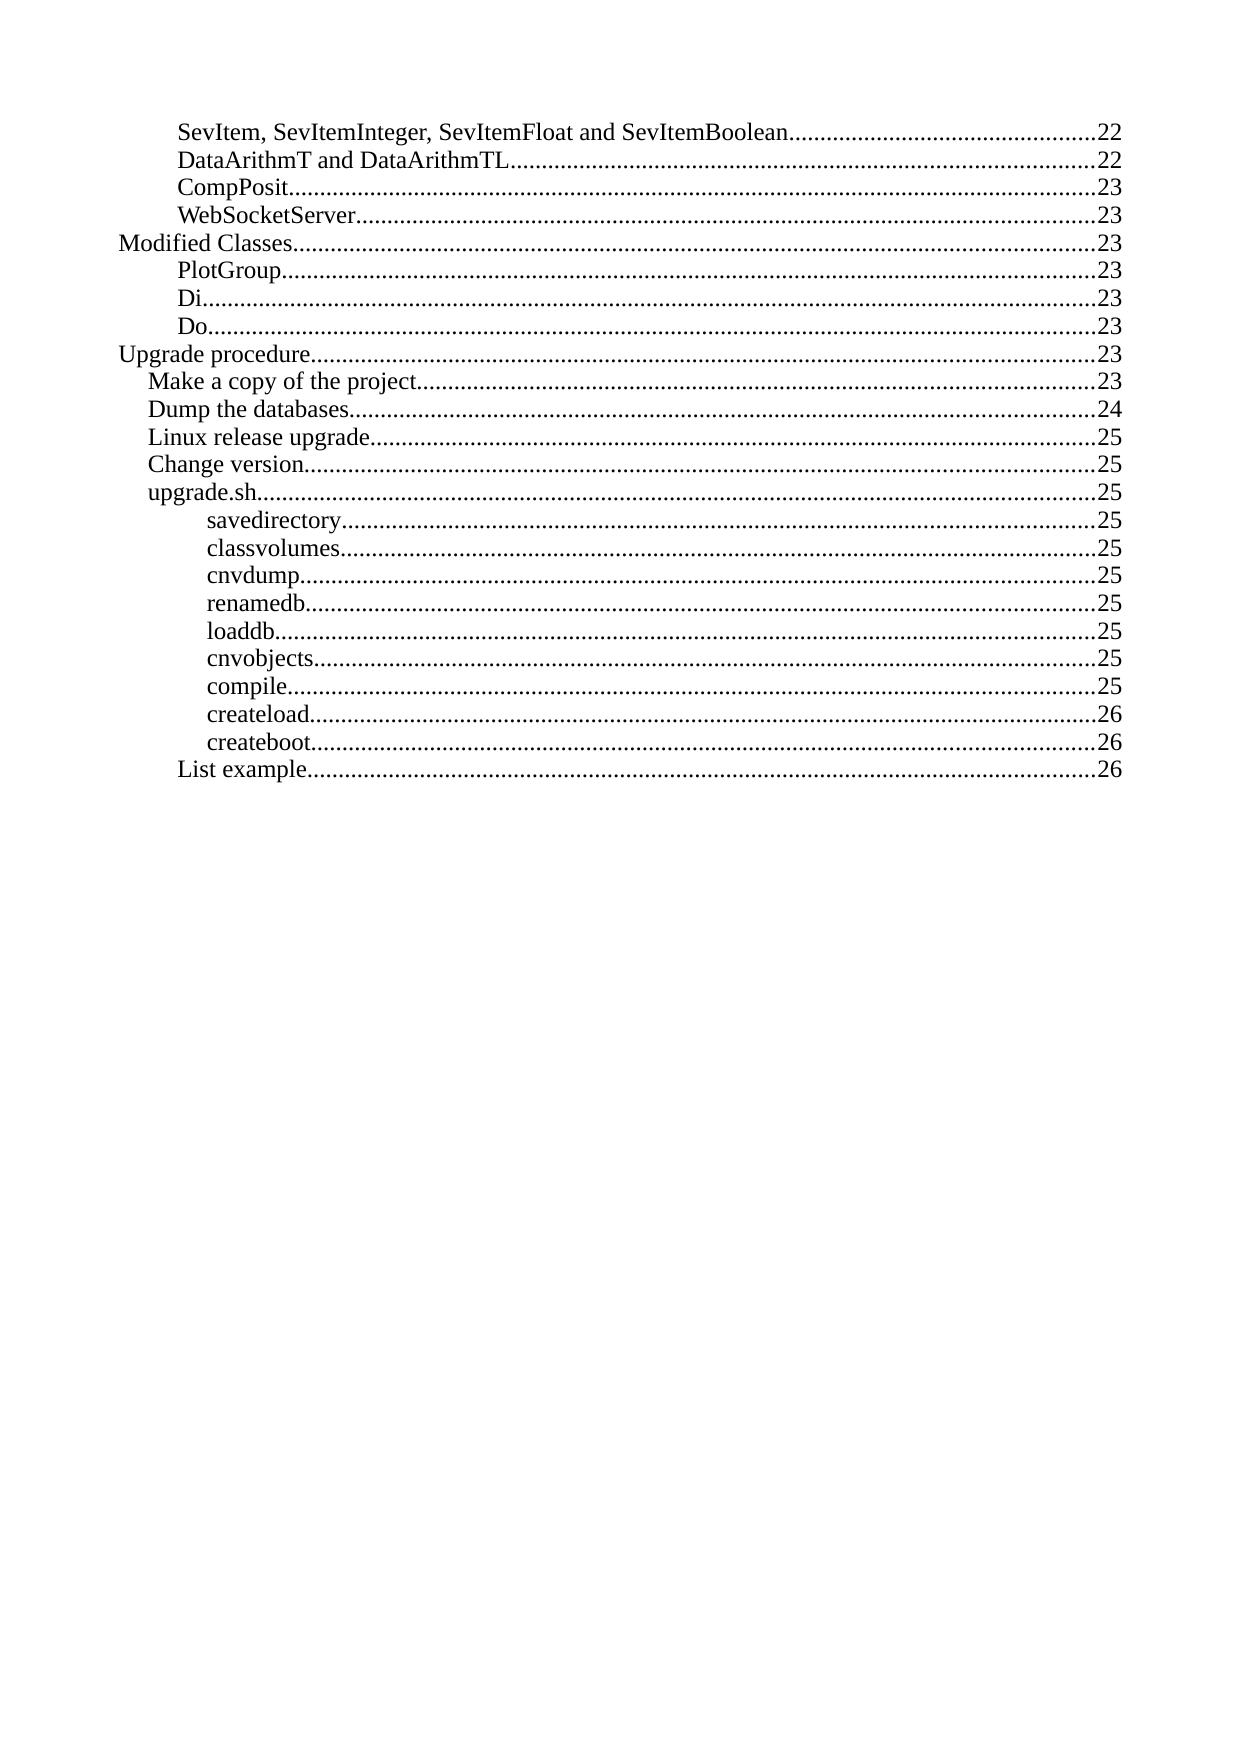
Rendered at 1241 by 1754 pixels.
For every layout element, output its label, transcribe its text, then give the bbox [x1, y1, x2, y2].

text renamedb 25 [207, 589, 1122, 617]
text cnvdump 25 [207, 561, 1122, 589]
text classvolumes 25 [207, 534, 1122, 561]
text SevItem, SevItemInteger, SevItemFloat and SevItemBoolean 22 [177, 118, 1122, 146]
text WebSocketServer 23 [177, 201, 1122, 229]
text Change version 25 [148, 451, 1122, 478]
text Upgrade procedure 23 [118, 340, 1122, 367]
text loaddb 25 [207, 617, 1122, 644]
text CompPosit 23 [177, 173, 1122, 201]
text Make a copy of the project 23 [148, 367, 1122, 395]
text compile 25 [207, 672, 1122, 700]
text Do 23 [177, 312, 1122, 340]
text createload 26 [207, 700, 1122, 728]
text savedirectory 25 [207, 506, 1122, 534]
text DataArithmT and DataArithmTL 22 [177, 146, 1122, 173]
text cnvobjects 25 [207, 644, 1122, 672]
text Modified Classes 23 [118, 229, 1122, 257]
text PlotGroup 23 [177, 257, 1122, 284]
text Dump the databases 24 [148, 395, 1122, 423]
text List example 26 [177, 755, 1122, 783]
text createboot 26 [207, 728, 1122, 755]
text Linux release upgrade 25 [148, 423, 1122, 451]
text Di 23 [177, 284, 1122, 312]
text upgrade.sh 25 [148, 478, 1122, 506]
